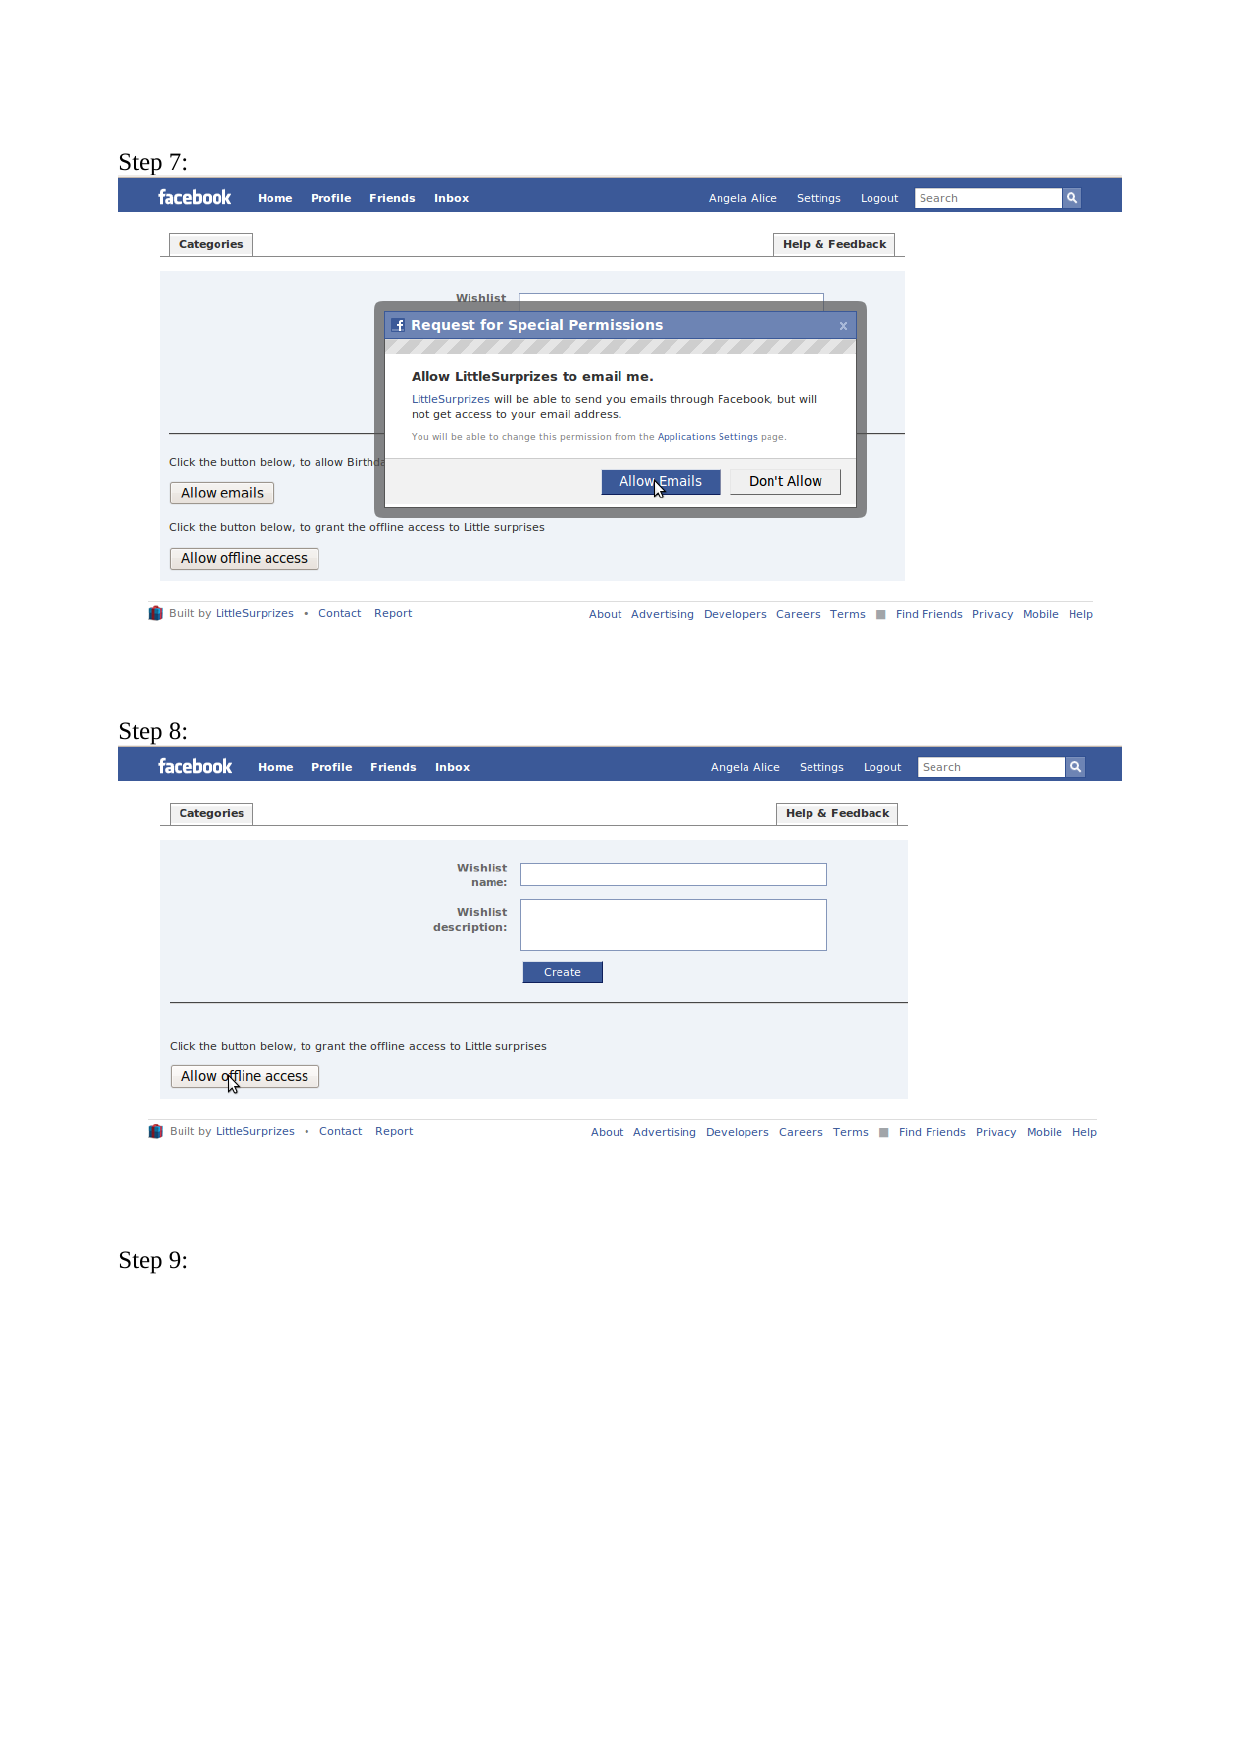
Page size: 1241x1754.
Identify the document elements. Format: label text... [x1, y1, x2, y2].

text Step 7: [118, 147, 1122, 175]
text Step 9: [118, 1245, 1122, 1274]
text Step 8: [118, 716, 1122, 745]
picture [118, 175, 1122, 659]
picture [118, 745, 1122, 1188]
